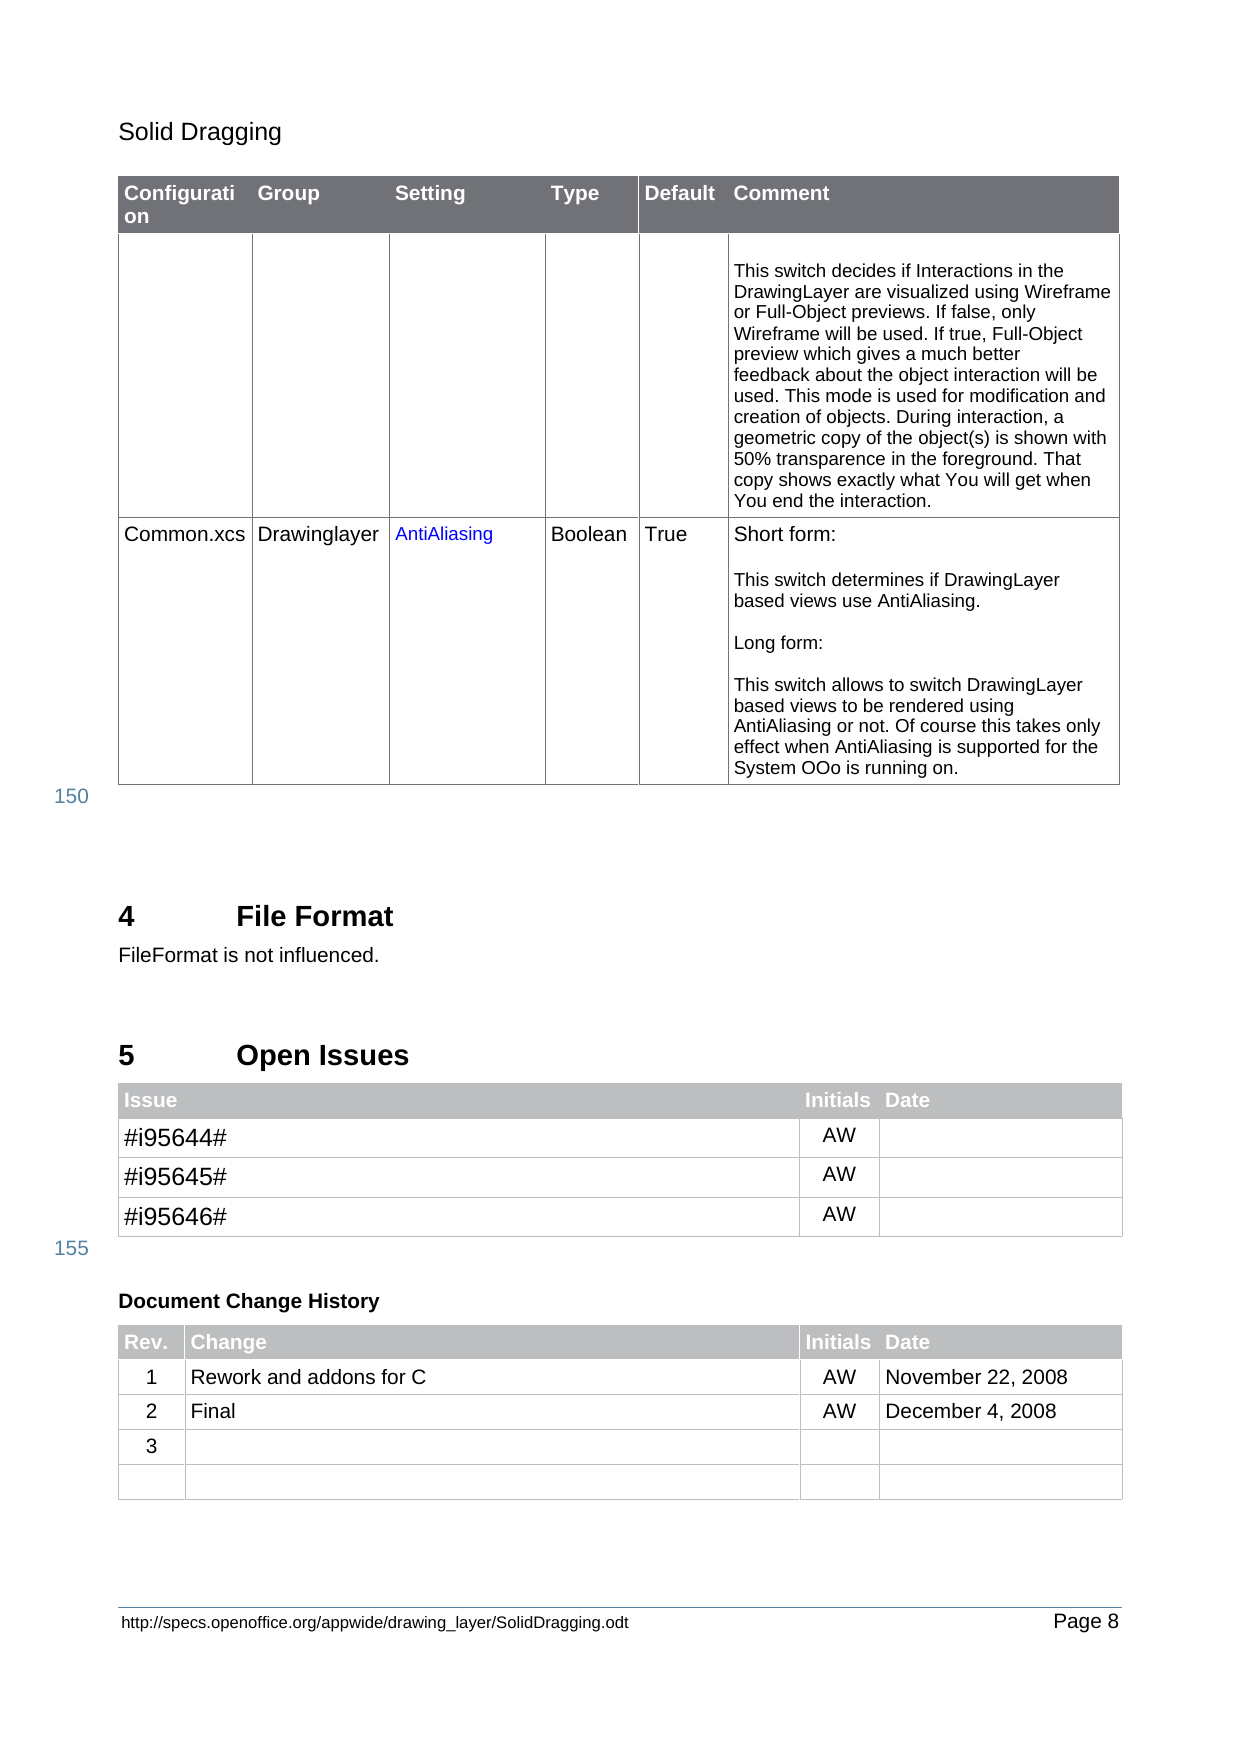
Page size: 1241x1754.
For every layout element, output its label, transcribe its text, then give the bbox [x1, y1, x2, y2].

table_header Group [252, 176, 389, 233]
table_cell #i95645# [119, 1158, 799, 1197]
table_cell [801, 1430, 879, 1464]
table_header Default [639, 176, 728, 233]
table_header Configuration [118, 176, 252, 233]
table_cell 2 [119, 1395, 184, 1429]
table_cell This switch decides if Interactions in the DrawingLayer are visualized using Wireframe or Full-Object previews. If false, only Wireframe will be used. If true, Full-Object preview which gives a much better feedback about the object interaction will be used. This mode is used for modification and creation of objects. During interaction, a geometric copy of the object(s) is shown with 50% transparence in the foreground. That copy shows exactly what You will get when You end the interaction. [729, 234, 1119, 517]
table_cell Common.xcs [119, 518, 252, 784]
table_cell <Format: Dec 31, 2000> [880, 1119, 1122, 1157]
table_cell 1 [119, 1360, 184, 1394]
table_cell [801, 1465, 879, 1499]
table_cell [186, 1430, 799, 1464]
table_cell <...> [119, 1465, 184, 1499]
table_cell AW [800, 1158, 879, 1197]
table_cell AntiAliasing [390, 518, 545, 784]
table_cell True [640, 518, 728, 784]
table_cell Final [186, 1395, 799, 1429]
table_cell [880, 1158, 1122, 1197]
table_cell [880, 1430, 1122, 1464]
table_cell Short form: This switch determines if DrawingLayer based views use AntiAliasing. Long form: This switch allows to switch DrawingLayer based views to be rendered using AntiAliasing or not. Of course this takes only effect when AntiAliasing is supported for the System OOo is running on. [729, 518, 1119, 784]
table_cell [186, 1465, 799, 1499]
table_header Rev. [118, 1325, 184, 1359]
table_header Type [545, 176, 638, 233]
table_cell [546, 234, 638, 517]
table_cell November 22, 2008 [880, 1360, 1122, 1394]
table_cell [880, 1465, 1122, 1499]
table_cell AW [801, 1360, 879, 1394]
subtitle Document Change History [118, 1289, 1122, 1312]
table_header Date [879, 1083, 1122, 1118]
table_cell [390, 234, 545, 517]
table_cell AW [800, 1198, 879, 1236]
table_cell AW [800, 1119, 879, 1157]
subtitle Open Issues [118, 1039, 1122, 1071]
table_header Setting [389, 176, 545, 233]
table_cell 3 [119, 1430, 184, 1464]
table_header Initials [799, 1083, 879, 1118]
table_header Comment [728, 176, 1119, 233]
table_header Initials [800, 1325, 879, 1359]
subtitle File Format [118, 899, 1122, 932]
table_cell Rework and addons for C [186, 1360, 799, 1394]
table_cell Drawinglayer [253, 518, 389, 784]
table_cell [253, 234, 389, 517]
table_cell Boolean [546, 518, 638, 784]
table_cell #i95644# [119, 1119, 799, 1157]
table_cell [880, 1198, 1122, 1236]
table_cell AW [801, 1395, 879, 1429]
table_header Issue [118, 1083, 799, 1118]
table_cell [119, 234, 252, 517]
table_cell [640, 234, 728, 517]
table_cell December 4, 2008 [880, 1395, 1122, 1429]
table_header Change [185, 1325, 799, 1359]
table_header Date [879, 1325, 1122, 1359]
text FileFormat is not influenced. [118, 944, 1122, 967]
table_cell #i95646# [119, 1198, 799, 1236]
